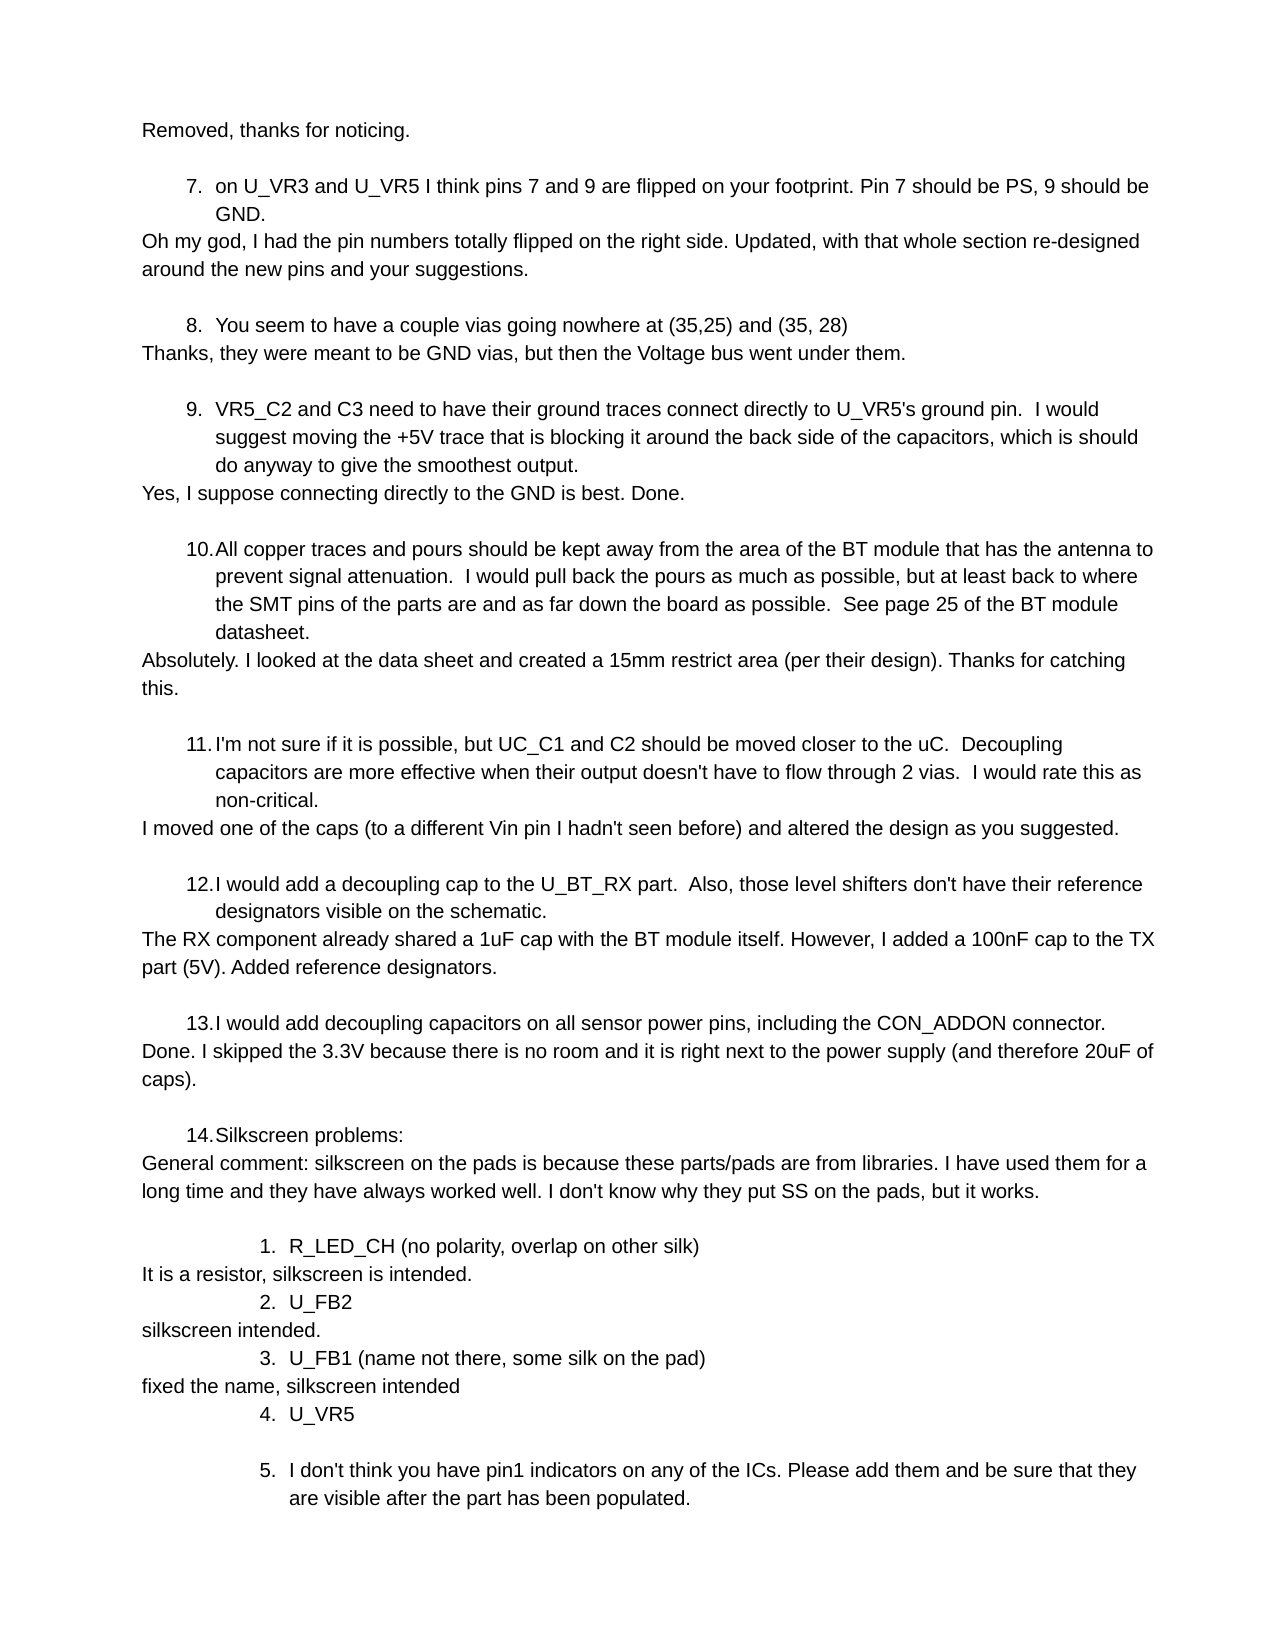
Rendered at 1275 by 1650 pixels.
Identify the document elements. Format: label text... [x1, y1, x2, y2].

text Oh my god, I had the pin numbers totally flipped on the right side. Updated, with that whole section re-designed around the new pins and your suggestions. [142, 230, 1157, 281]
list I would add a decoupling cap to the U_BT_RX part. Also, those level shifters don't have their reference designators visible on the schematic. [186, 872, 1157, 923]
list I don't think you have pin1 indicators on any of the ICs. Please add them and be sure that they are visible after the part has been populated. [259, 1458, 1157, 1509]
list R_LED_CH (no polarity, overlap on other silk) [259, 1235, 1157, 1258]
text Done. I skipped the 3.3V because there is no room and it is right next to the power supply (and therefore 20uF of caps). [142, 1039, 1157, 1091]
text Absolutely. I looked at the data sheet and created a 15mm restrict area (per their design). Thanks for catching this. [142, 648, 1157, 700]
text I moved one of the caps (to a different Vin pin I hadn't seen before) and altered the design as you suggested. [142, 816, 1157, 839]
list on U_VR3 and U_VR5 I think pins 7 and 9 are flipped on your footprint. Pin 7 should be PS, 9 should be GND. [186, 174, 1157, 225]
list VR5_C2 and C3 need to have their ground traces connect directly to U_VR5's ground pin. I would suggest moving the +5V trace that is blocking it around the back side of the capacitors, which is should do anyway to give the smoothest output. [186, 397, 1157, 476]
text Yes, I suppose connecting directly to the GND is best. Done. [142, 481, 1157, 504]
list Silkscreen problems: [186, 1123, 1157, 1146]
text It is a resistor, silkscreen is intended. [142, 1263, 1157, 1286]
text fixed the name, silkscreen intended [142, 1374, 1157, 1398]
list All copper traces and pours should be kept away from the area of the BT module that has the antenna to prevent signal attenuation. I would pull back the pours as much as possible, but at least back to where the SMT pins of the parts are and as far down the board as possible. See page 25 of the BT module datasheet. [186, 537, 1157, 644]
list U_VR5 [259, 1402, 1157, 1426]
text silkscreen intended. [142, 1318, 1157, 1342]
list I would add decoupling capacitors on all sensor power pins, including the CON_ADDON connector. [186, 1011, 1157, 1035]
text General comment: silkscreen on the pads is because these parts/pads are from libraries. I have used them for a long time and they have always worked well. I don't know why they put SS on the pads, but it works. [142, 1151, 1157, 1202]
text Thanks, they were meant to be GND vias, but then the Voltage bus went under them. [142, 341, 1157, 365]
list U_FB1 (name not there, some silk on the pad) [259, 1346, 1157, 1370]
text The RX component already shared a 1uF cap with the BT module itself. However, I added a 100nF cap to the TX part (5V). Added reference designators. [142, 928, 1157, 979]
list I'm not sure if it is possible, but UC_C1 and C2 should be moved closer to the uC. Decoupling capacitors are more effective when their output doesn't have to flow through 2 vias. I would rate this as non-critical. [186, 732, 1157, 811]
list You seem to have a couple vias going nowhere at (35,25) and (35, 28) [186, 313, 1157, 337]
list U_FB2 [259, 1291, 1157, 1314]
text Removed, thanks for noticing. [142, 118, 1157, 141]
